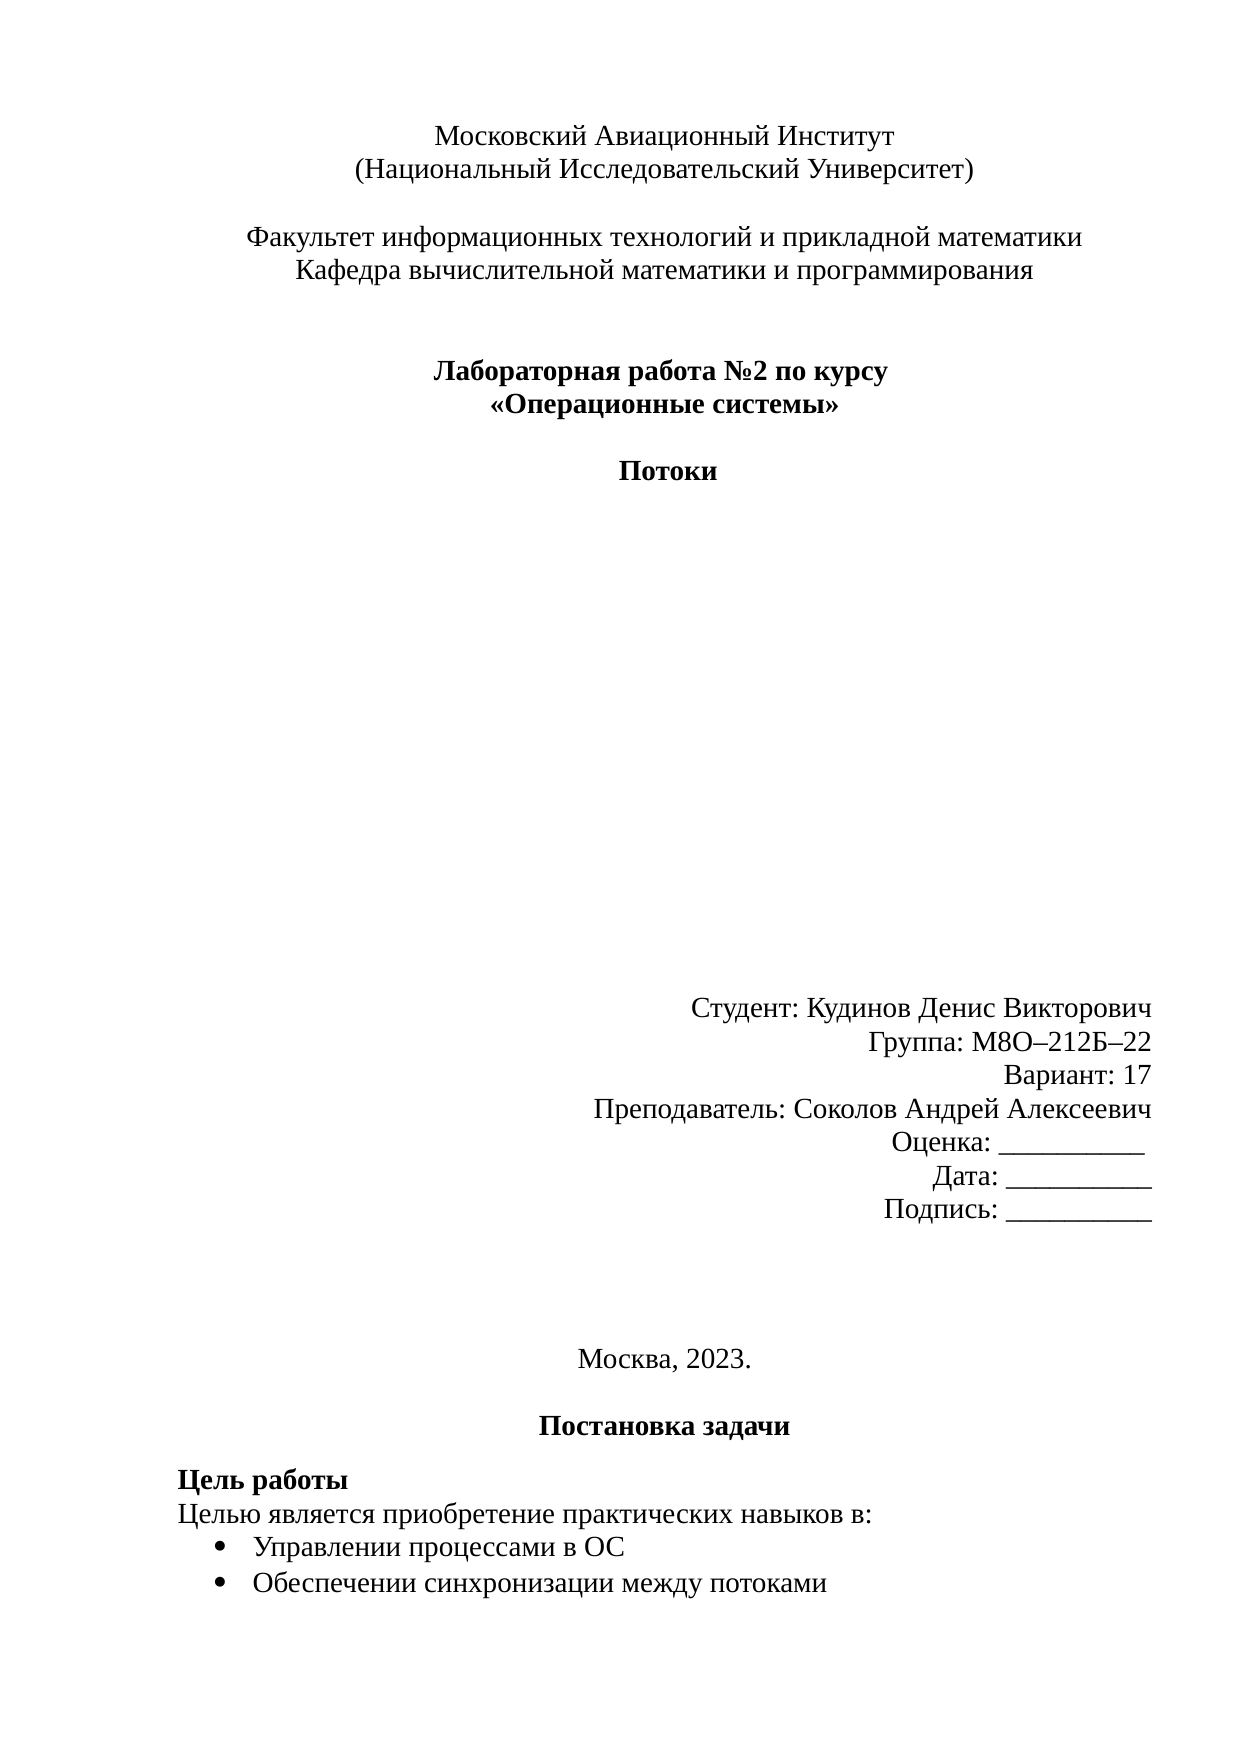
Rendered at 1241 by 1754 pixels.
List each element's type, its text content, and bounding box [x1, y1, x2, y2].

text Кафедра вычислительной математики и программирования [177, 252, 1152, 286]
text «Операционные системы» [177, 386, 1152, 420]
text (Национальный Исследовательский Университет) [177, 152, 1152, 185]
text Оценка: __________ [177, 1124, 1152, 1158]
text Факультет информационных технологий и прикладной математики [177, 219, 1152, 252]
list Управлении процессами в ОС [215, 1529, 1152, 1563]
text Дата: __________ [177, 1158, 1152, 1191]
text Целью является приобретение практических навыков в: [177, 1496, 1152, 1529]
text Подпись: __________ [177, 1191, 1152, 1225]
text Преподаватель: Соколов Андрей Алексеевич [177, 1091, 1152, 1124]
list Обеспечении синхронизации между потоками [215, 1565, 1152, 1599]
text Московский Авиационный Институт [177, 118, 1152, 152]
text Вариант: 17 [767, 1057, 1152, 1091]
text Потоки [177, 453, 1152, 487]
text Студент: Кудинов Денис Викторович [177, 990, 1152, 1024]
text Постановка задачи [177, 1408, 1152, 1442]
text Лабораторная работа №2 по курсу [177, 353, 1152, 386]
subtitle Цель работы [177, 1462, 1152, 1496]
text Москва, 2023. [177, 1341, 1152, 1374]
text Группа: М8О–212Б–22 [767, 1024, 1152, 1057]
